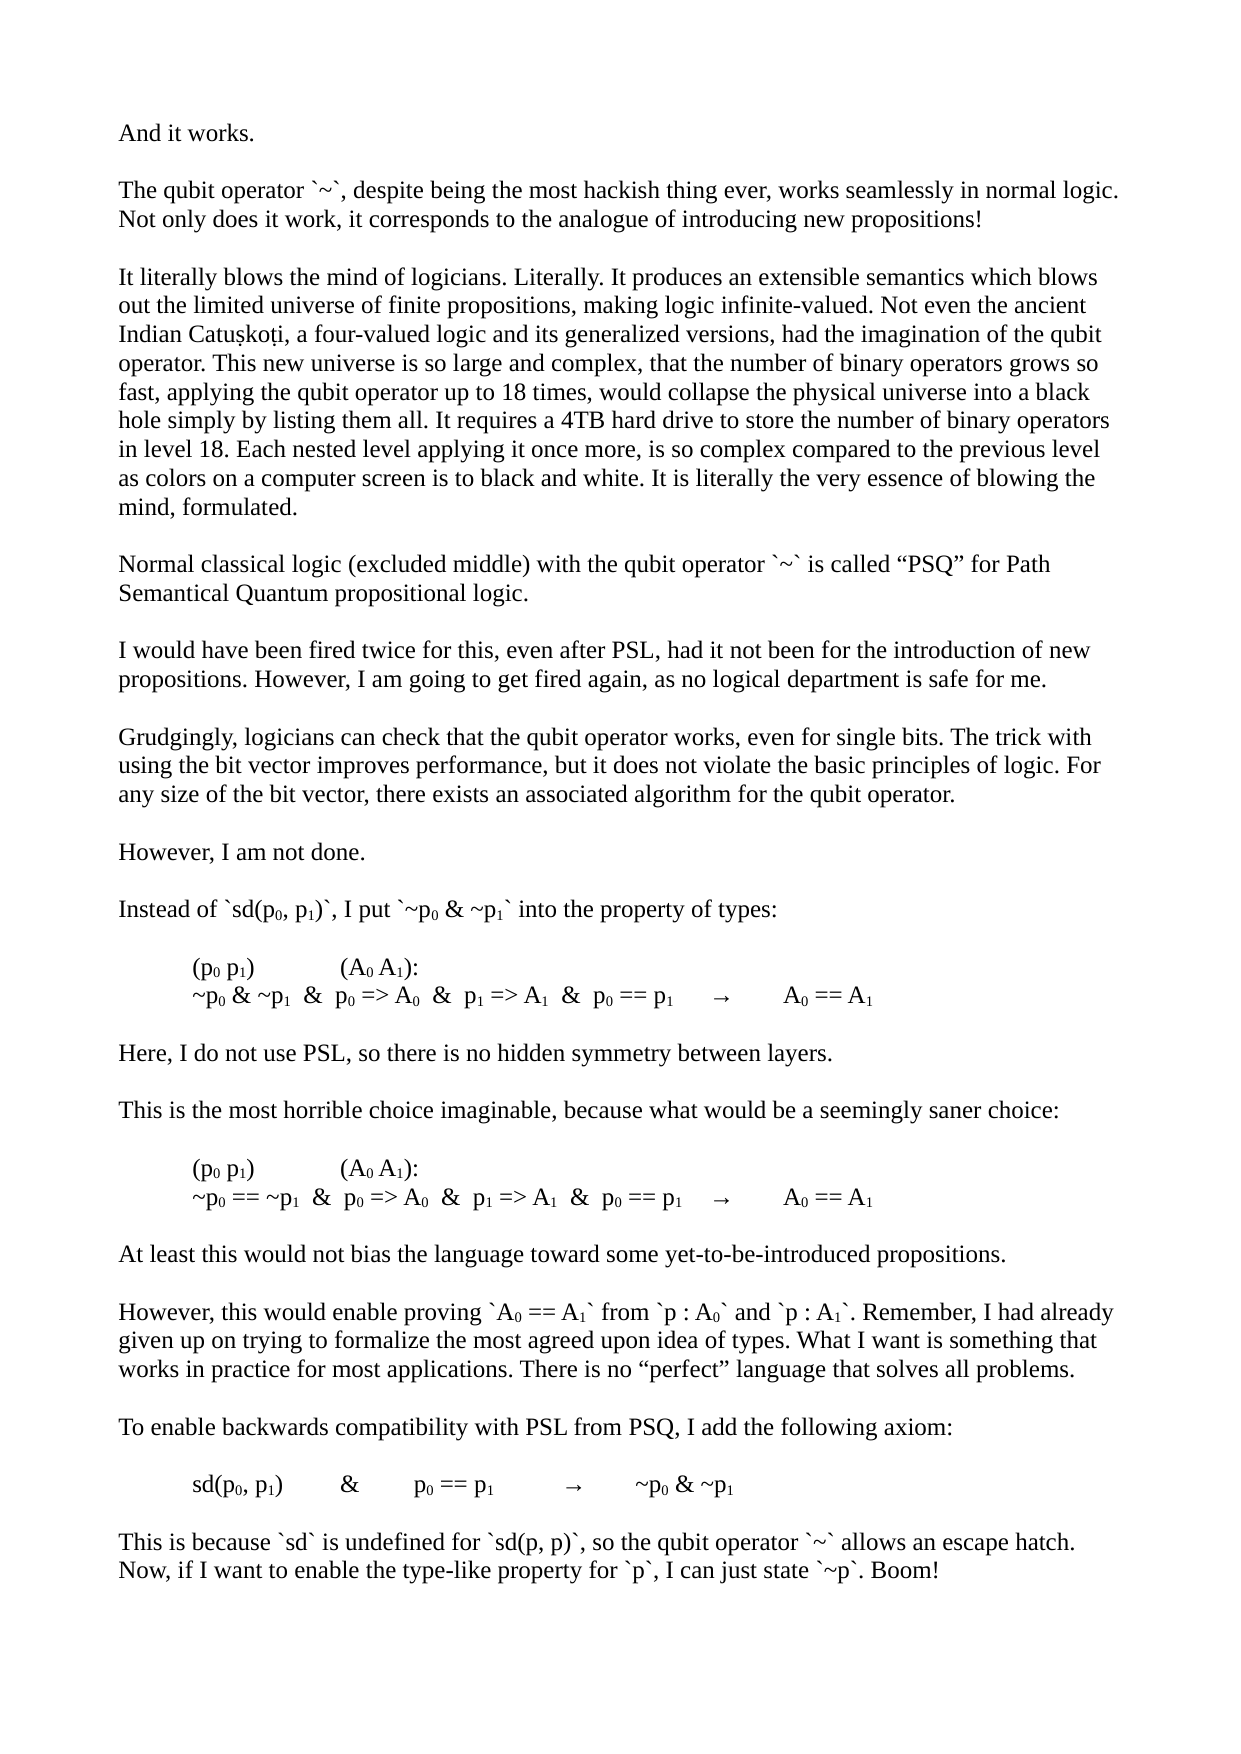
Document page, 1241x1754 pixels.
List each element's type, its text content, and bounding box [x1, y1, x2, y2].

text (p0 p1) (A0 A1): [118, 1153, 1122, 1182]
text The qubit operator `~`, despite being the most hackish thing ever, works seamlessly in normal logic. Not only does it work, it corresponds to the analogue of introducing new propositions! [118, 176, 1122, 233]
text Grudgingly, logicians can check that the qubit operator works, even for single bits. The trick with using the bit vector improves performance, but it does not violate the basic principles of logic. For any size of the bit vector, there exists an associated algorithm for the qubit operator. [118, 722, 1122, 808]
text This is the most horrible choice imaginable, because what would be a seemingly saner choice: [118, 1096, 1122, 1124]
text However, this would enable proving `A0 == A1` from `p : A0` and `p : A1`. Remember, I had already given up on trying to formalize the most agreed upon idea of types. What I want is something that works in practice for most applications. There is no “perfect” language that solves all problems. [118, 1297, 1122, 1383]
text Instead of `sd(p0, p1)`, I put `~p0 & ~p1` into the property of types: [118, 894, 1122, 923]
text At least this would not bias the language toward some yet-to-be-introduced propositions. [118, 1239, 1122, 1268]
text And it works. [118, 118, 1122, 147]
text sd(p0, p1) & p0 == p1 → ~p0 & ~p1 [118, 1469, 1122, 1498]
text To enable backwards compatibility with PSL from PSQ, I add the following axiom: [118, 1412, 1122, 1441]
text I would have been fired twice for this, even after PSL, had it not been for the introduction of new propositions. However, I am going to get fired again, as no logical department is safe for me. [118, 636, 1122, 693]
text Here, I do not use PSL, so there is no hidden symmetry between layers. [118, 1038, 1122, 1067]
text ~p0 & ~p1 & p0 => A0 & p1 => A1 & p0 == p1 → A0 == A1 [118, 981, 1122, 1009]
text This is because `sd` is undefined for `sd(p, p)`, so the qubit operator `~` allows an escape hatch. Now, if I want to enable the type-like property for `p`, I can just state `~p`. Boom! [118, 1527, 1122, 1584]
text However, I am not done. [118, 837, 1122, 866]
text It literally blows the mind of logicians. Literally. It produces an extensible semantics which blows out the limited universe of finite propositions, making logic infinite-valued. Not even the ancient Indian Catuṣkoṭi, a four-valued logic and its generalized versions, had the imagination of the qubit operator. This new universe is so large and complex, that the number of binary operators grows so fast, applying the qubit operator up to 18 times, would collapse the physical universe into a black hole simply by listing them all. It requires a 4TB hard drive to store the number of binary operators in level 18. Each nested level applying it once more, is so complex compared to the previous level as colors on a computer screen is to black and white. It is literally the very essence of blowing the mind, formulated. [118, 262, 1122, 521]
text (p0 p1) (A0 A1): [118, 952, 1122, 981]
text Normal classical logic (excluded middle) with the qubit operator `~` is called “PSQ” for Path Semantical Quantum propositional logic. [118, 549, 1122, 607]
text ~p0 == ~p1 & p0 => A0 & p1 => A1 & p0 == p1 → A0 == A1 [118, 1182, 1122, 1211]
